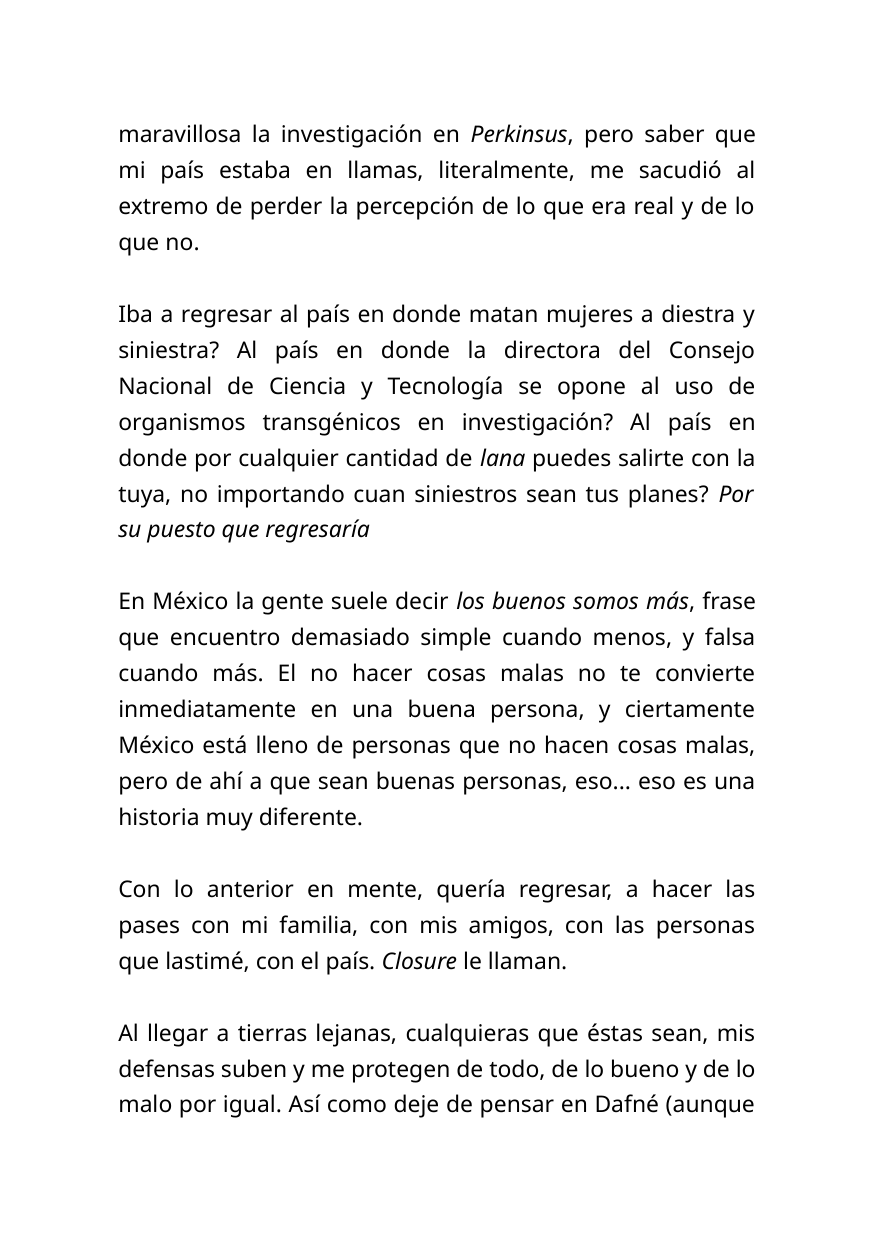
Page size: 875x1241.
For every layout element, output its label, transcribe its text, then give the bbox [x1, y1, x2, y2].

text Al llegar a tierras lejanas, cualquieras que éstas sean, mis defensas suben y me protegen de todo, de lo bueno y de lo malo por igual. Así como deje de pensar en Dafné (aunque [118, 1017, 756, 1120]
text maravillosa la investigación en Perkinsus, pero saber que mi país estaba en llamas, literalmente, me sacudió al extremo de perder la percepción de lo que era real y de lo que no. [118, 118, 756, 257]
text Iba a regresar al país en donde matan mujeres a diestra y siniestra? Al país en donde la directora del Consejo Nacional de Ciencia y Tecnología se opone al uso de organismos transgénicos en investigación? Al país en donde por cualquier cantidad de lana puedes salirte con la tuya, no importando cuan siniestros sean tus planes? Por su puesto que regresaría [118, 298, 756, 545]
text En México la gente suele decir los buenos somos más, frase que encuentro demasiado simple cuando menos, y falsa cuando más. El no hacer cosas malas no te convierte inmediatamente en una buena persona, y ciertamente México está lleno de personas que no hacen cosas malas, pero de ahí a que sean buenas personas, eso... eso es una historia muy diferente. [118, 585, 756, 832]
text Con lo anterior en mente, quería regresar, a hacer las pases con mi familia, con mis amigos, con las personas que lastimé, con el país. Closure le llaman. [118, 873, 756, 976]
